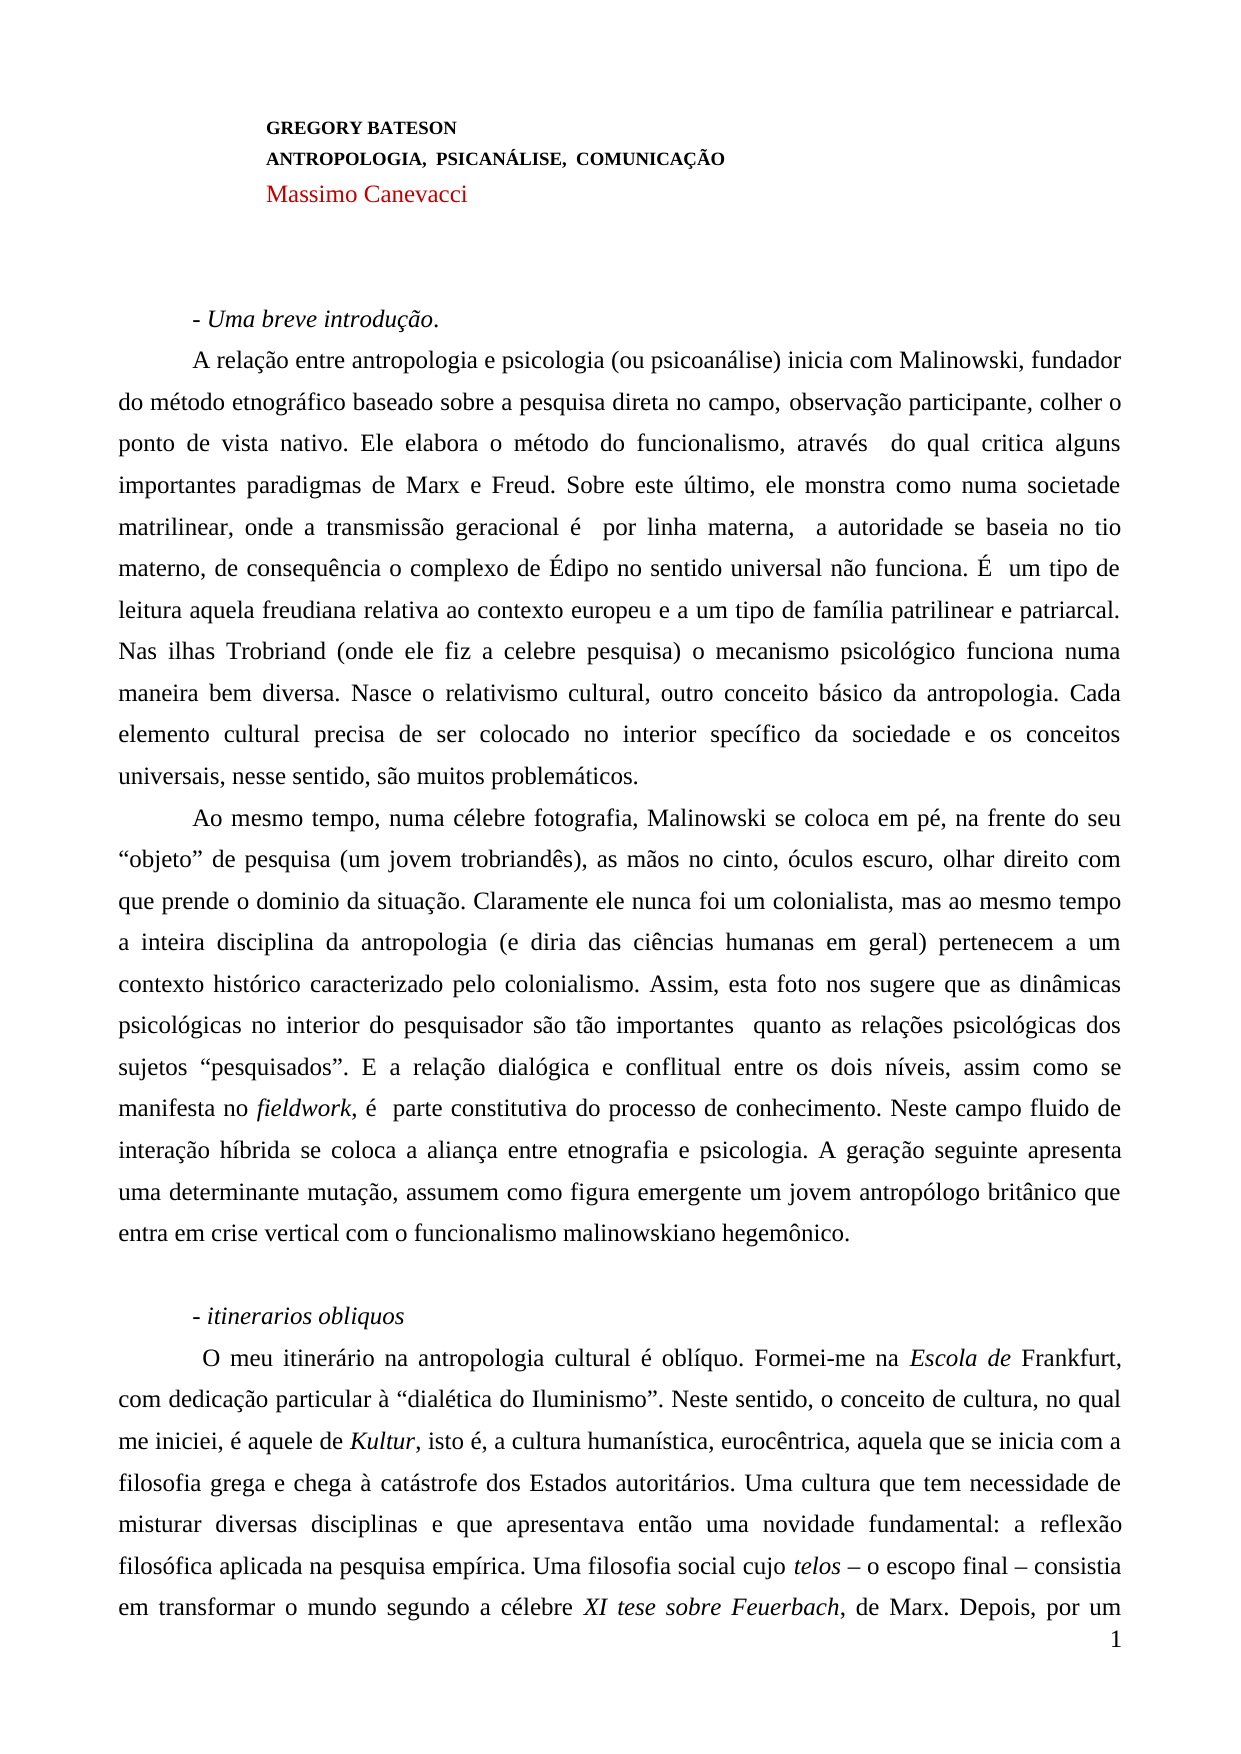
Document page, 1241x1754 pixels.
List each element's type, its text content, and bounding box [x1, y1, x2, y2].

text O meu itinerário na antropologia cultural é oblíquo. Formei-me na Escola de Frankfurt, com dedicação particular à “dialética do Iluminismo”. Neste sentido, o conceito de cultura, no qual me iniciei, é aquele de Kultur, isto é, a cultura humanística, eurocêntrica, aquela que se inicia com a filosofia grega e chega à catástrofe dos Estados autoritários. Uma cultura que tem necessidade de misturar diversas disciplinas e que apresentava então uma novidade fundamental: a reflexão filosófica aplicada na pesquisa empírica. Uma filosofia social cujo telos – o escopo final – consistia em transformar o mundo segundo a célebre XI tese sobre Feuerbach, de Marx. Depois, por um [118, 1344, 1122, 1621]
text - itinerarios obliquos [118, 1302, 1122, 1330]
text GREGORY BATESON [266, 118, 998, 139]
text - Uma breve introdução. [118, 305, 1122, 333]
text ANTROPOLOGIA, PSICANÁLISE, COMUNICAÇÃO [266, 149, 998, 170]
text Massimo Canevacci [192, 180, 998, 208]
text A relação entre antropologia e psicologia (ou psicoanálise) inicia com Malinowski, fundador do método etnográfico baseado sobre a pesquisa direta no campo, observação participante, colher o ponto de vista nativo. Ele elabora o método do funcionalismo, através do qual critica alguns importantes paradigmas de Marx e Freud. Sobre este último, ele monstra como numa societade matrilinear, onde a transmissão geracional é por linha materna, a autoridade se baseia no tio materno, de consequência o complexo de Édipo no sentido universal não funciona. É um tipo de leitura aquela freudiana relativa ao contexto europeu e a um tipo de família patrilinear e patriarcal. Nas ilhas Trobriand (onde ele fiz a celebre pesquisa) o mecanismo psicológico funciona numa maneira bem diversa. Nasce o relativismo cultural, outro conceito básico da antropologia. Cada elemento cultural precisa de ser colocado no interior specífico da sociedade e os conceitos universais, nesse sentido, são muitos problemáticos. [118, 346, 1122, 790]
text Ao mesmo tempo, numa célebre fotografia, Malinowski se coloca em pé, na frente do seu “objeto” de pesquisa (um jovem trobriandês), as mãos no cinto, óculos escuro, olhar direito com que prende o dominio da situação. Claramente ele nunca foi um colonialista, mas ao mesmo tempo a inteira disciplina da antropologia (e diria das ciências humanas em geral) pertenecem a um contexto histórico caracterizado pelo colonialismo. Assim, esta foto nos sugere que as dinâmicas psicológicas no interior do pesquisador são tão importantes quanto as relações psicológicas dos sujetos “pesquisados”. E a relação dialógica e conflitual entre os dois níveis, assim como se manifesta no fieldwork, é parte constitutiva do processo de conhecimento. Neste campo fluido de interação híbrida se coloca a aliança entre etnografia e psicologia. A geração seguinte apresenta uma determinante mutação, assumem como figura emergente um jovem antropólogo britânico que entra em crise vertical com o funcionalismo malinowskiano hegemônico. [118, 804, 1122, 1247]
